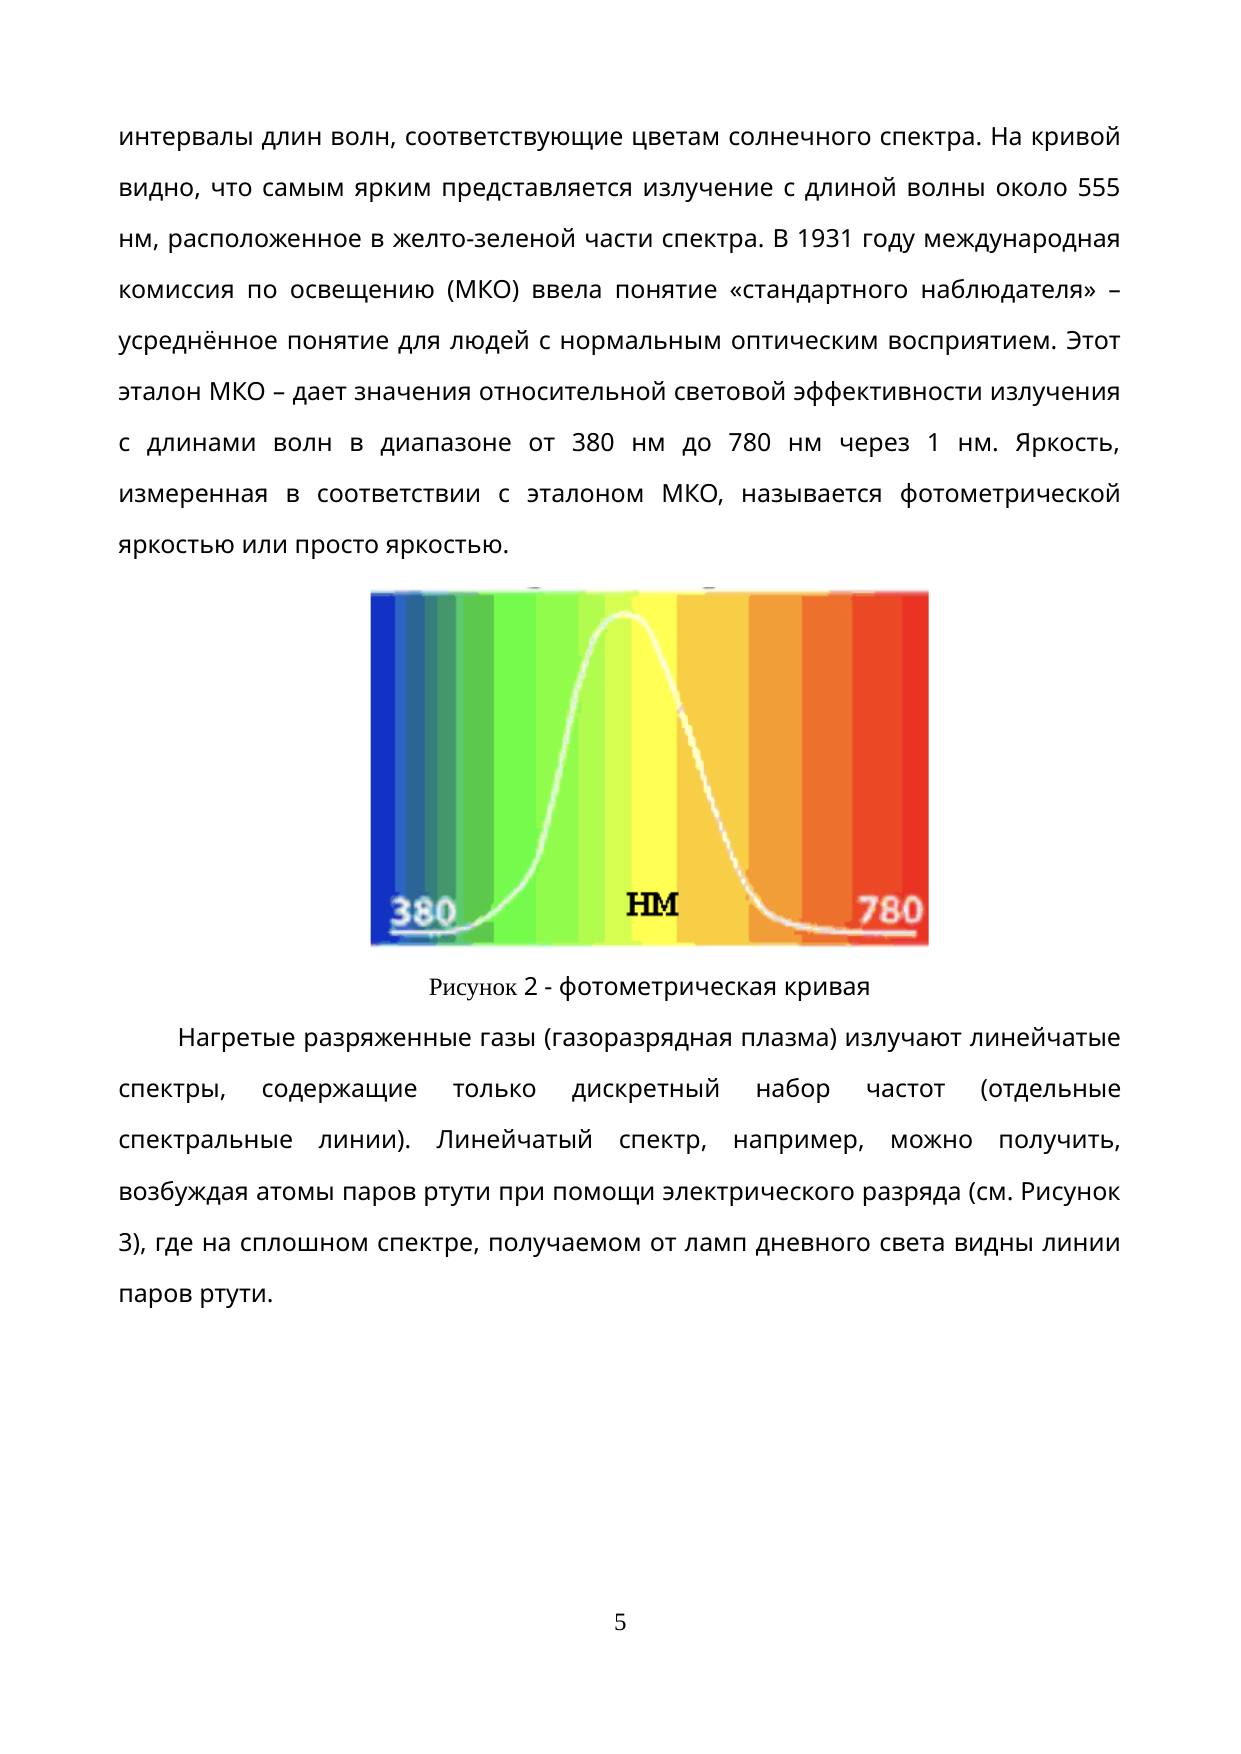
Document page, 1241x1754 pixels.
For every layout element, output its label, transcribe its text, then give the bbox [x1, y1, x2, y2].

text Рисунок 2 - фотометрическая кривая [118, 969, 1122, 1003]
text Нагретые разряженные газы (газоразрядная плазма) излучают линейчатые спектры, содержащие только дискретный набор частот (отдельные спектральные линии). Линейчатый спектр, например, можно получить, возбуждая атомы паров ртути при помощи электрического разряда (см. Рисунок 3), где на сплошном спектре, получаемом от ламп дневного света видны линии паров ртути. [118, 1020, 1122, 1309]
picture [370, 587, 929, 955]
text интервалы длин волн, соответствующие цветам солнечного спектра. На кривой видно, что самым ярким представляется излучение с длиной волны около 555 нм, расположенное в желто-зеленой части спектра. В 1931 году международная комиссия по освещению (МКО) ввела понятие «стандартного наблюдателя» – усреднённое понятие для людей с нормальным оптическим восприятием. Этот эталон МКО – дает значения относительной световой эффективности излучения с длинами волн в диапазоне от 380 нм до 780 нм через 1 нм. Яркость, измеренная в соответствии с эталоном МКО, называется фотометрической яркостью или просто яркостью. [118, 118, 1122, 561]
